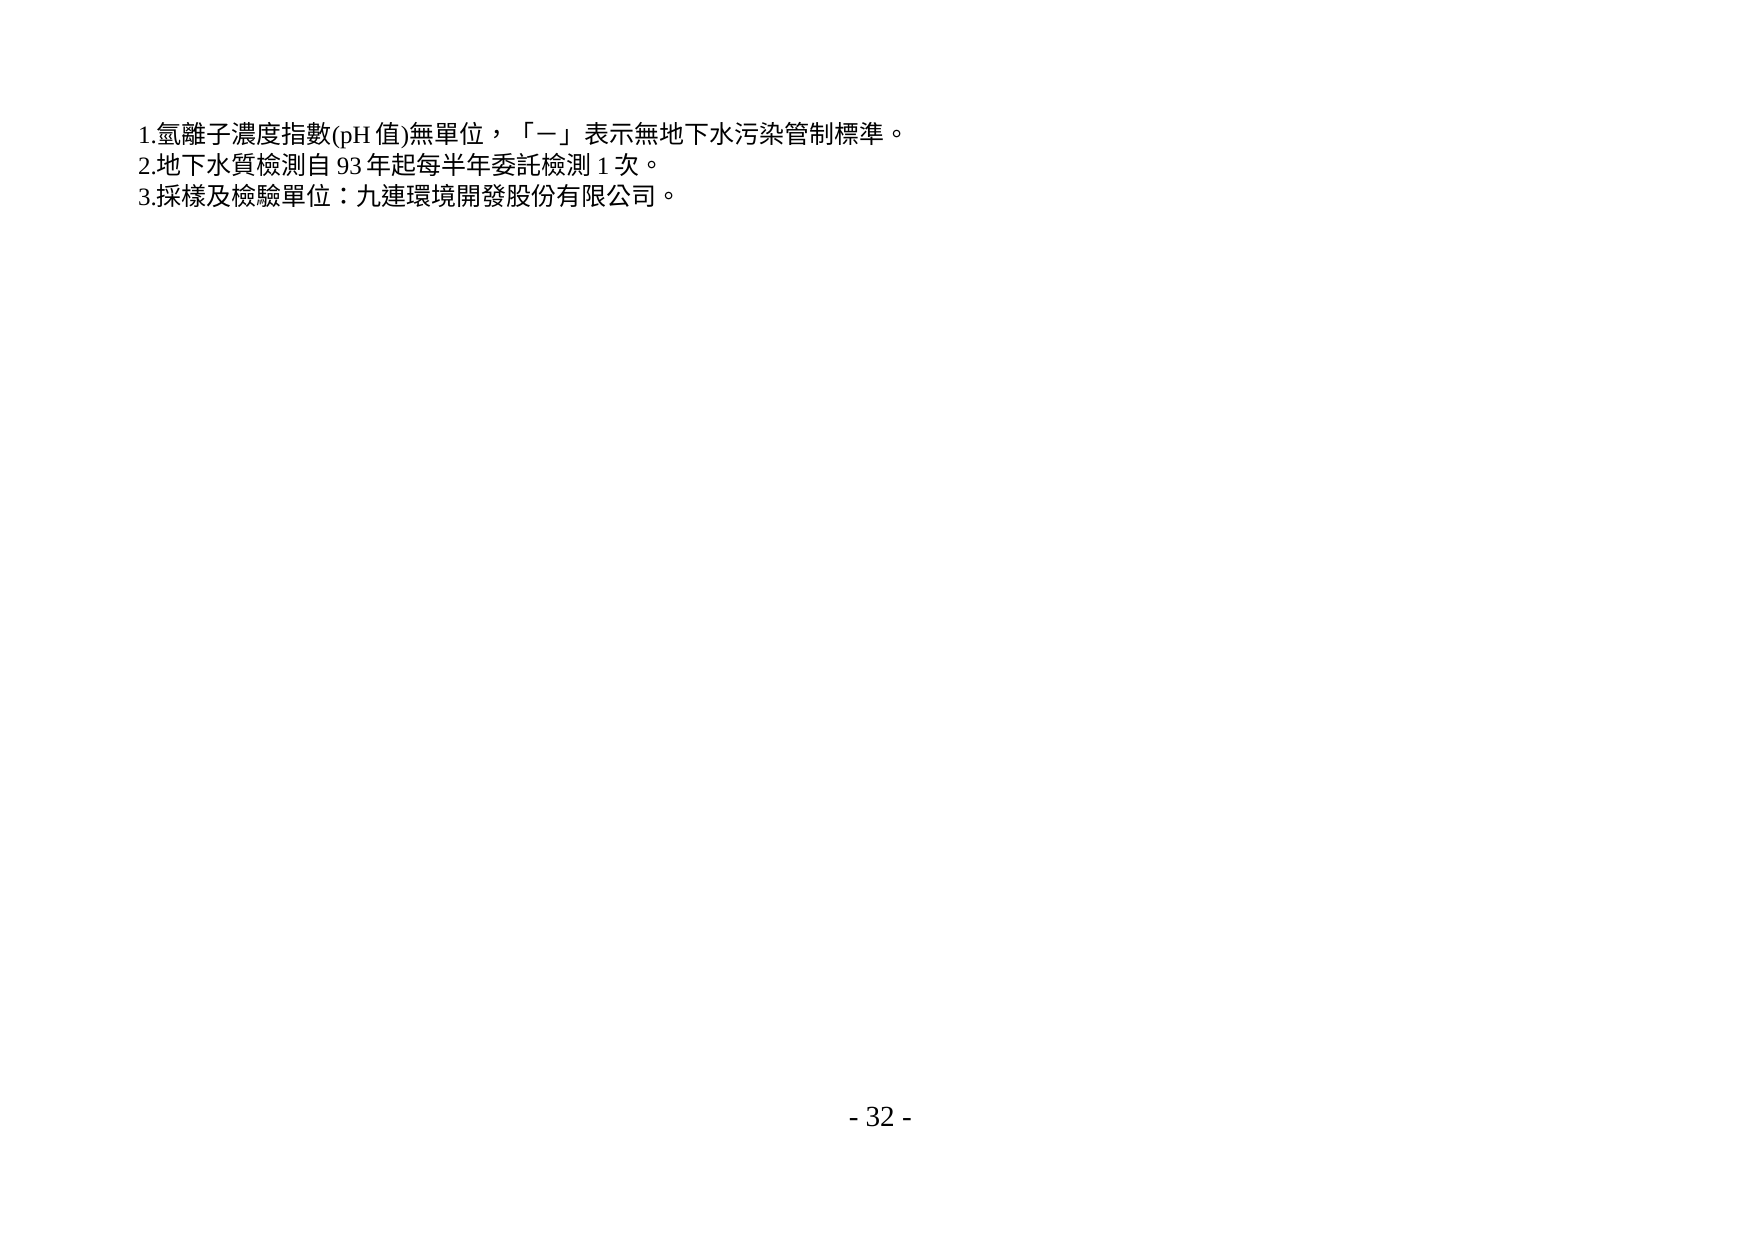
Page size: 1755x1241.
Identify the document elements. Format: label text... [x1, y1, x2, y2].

text 2.地下水質檢測自93年起每半年委託檢測1次。 [138, 149, 1610, 181]
text 1.氫離子濃度指數(pH值)無單位，「－」表示無地下水污染管制標準。 [138, 118, 1610, 149]
text 3.採樣及檢驗單位：九連環境開發股份有限公司。 [138, 181, 1610, 212]
